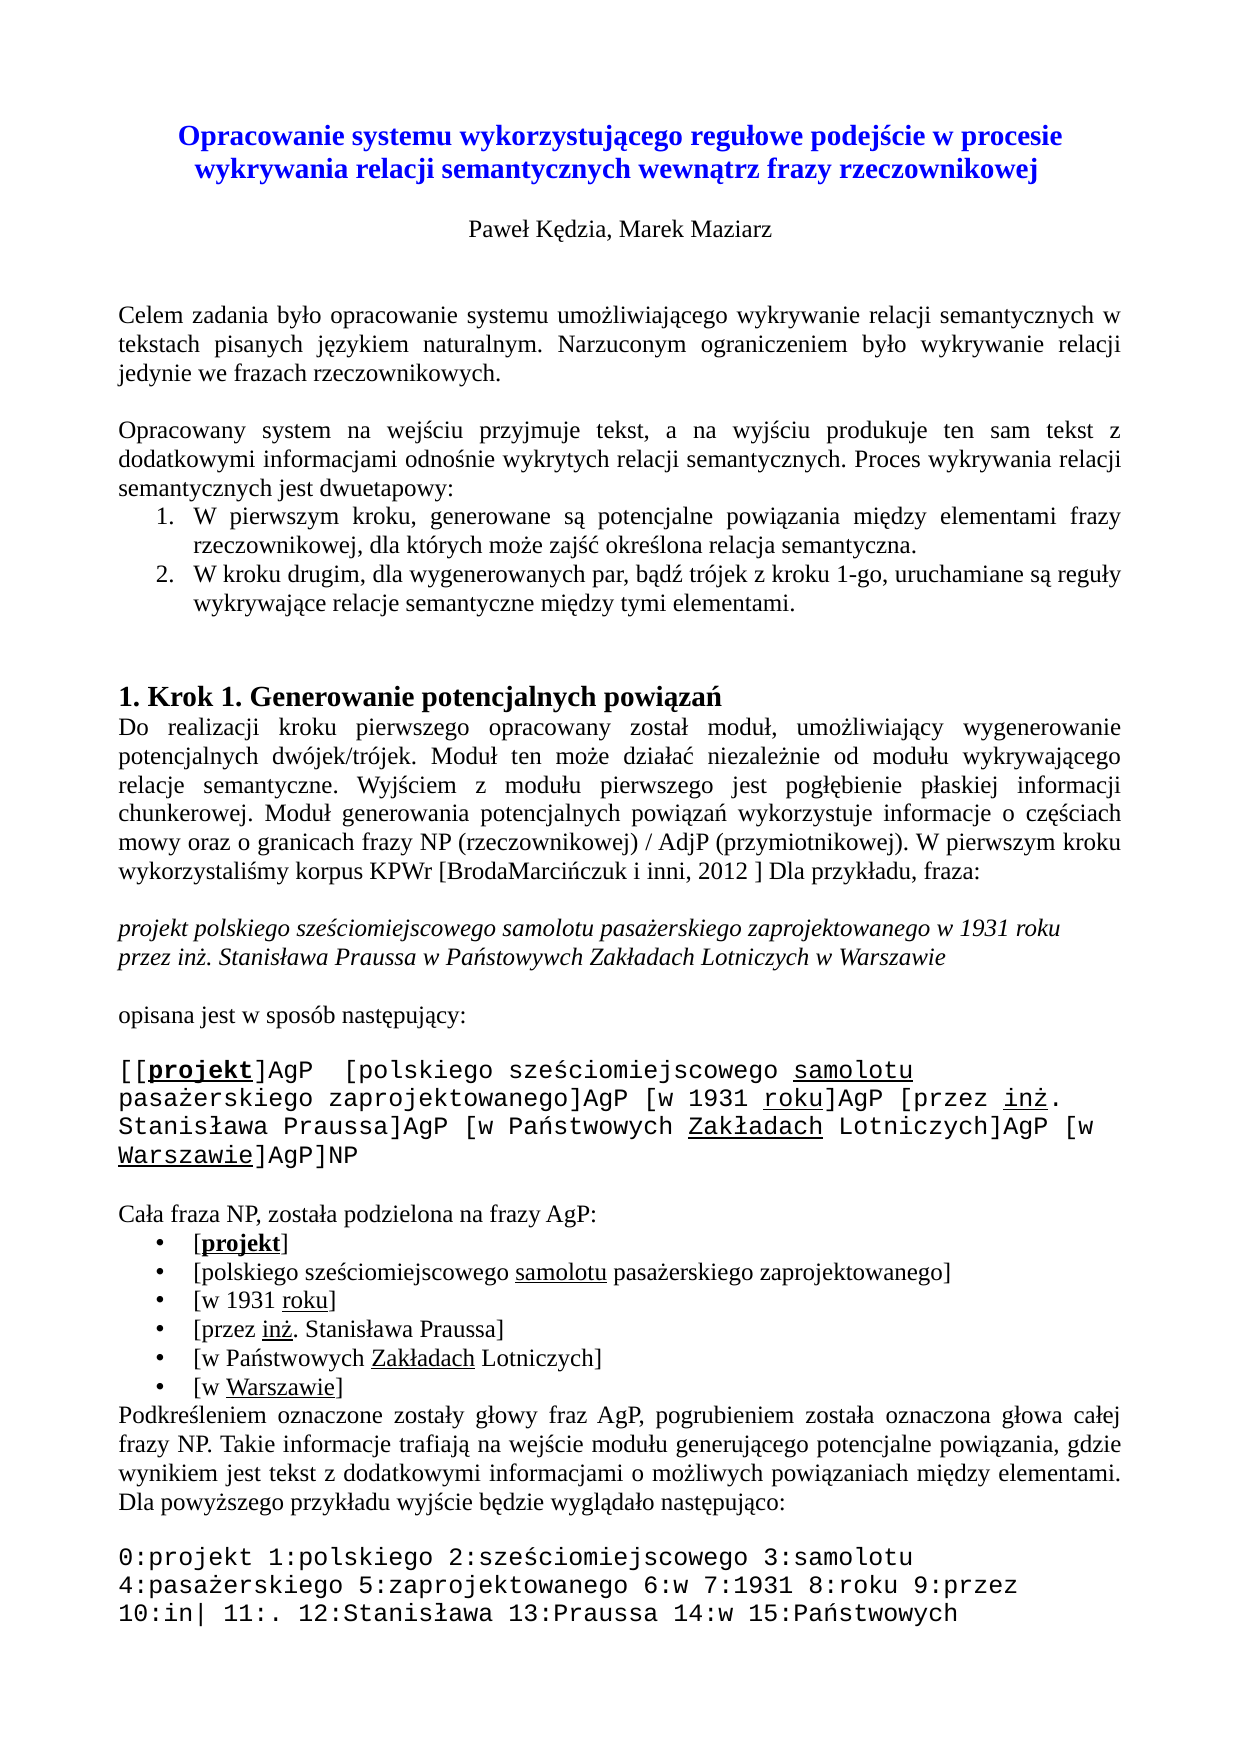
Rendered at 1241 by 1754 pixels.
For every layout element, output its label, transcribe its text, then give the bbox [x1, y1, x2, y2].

list W pierwszym kroku, generowane są potencjalne powiązania między elementami frazy rzeczownikowej, dla których może zajść określona relacja semantyczna. [156, 501, 1122, 559]
text Opracowanie systemu wykorzystującego regułowe podejście w procesie wykrywania relacji semantycznych wewnątrz frazy rzeczownikowej [118, 118, 1122, 185]
list [w Warszawie] [156, 1372, 1122, 1401]
text 0:projekt 1:polskiego 2:sześciomiejscowego 3:samolotu 4:pasażerskiego 5:zaprojektowanego 6:w 7:1931 8:roku 9:przez 10:in| 11:. 12:Stanisława 13:Praussa 14:w 15:Państwowych [118, 1544, 1122, 1629]
list W kroku drugim, dla wygenerowanych par, bądź trójek z kroku 1-go, uruchamiane są reguły wykrywające relacje semantyczne między tymi elementami. [156, 559, 1122, 616]
list [projekt] [156, 1228, 1122, 1257]
text Celem zadania było opracowanie systemu umożliwiającego wykrywanie relacji semantycznych w tekstach pisanych językiem naturalnym. Narzuconym ograniczeniem było wykrywanie relacji jedynie we frazach rzeczownikowych. [118, 300, 1122, 386]
text Do realizacji kroku pierwszego opracowany został moduł, umożliwiający wygenerowanie potencjalnych dwójek/trójek. Moduł ten może działać niezależnie od modułu wykrywającego relacje semantyczne. Wyjściem z modułu pierwszego jest pogłębienie płaskiej informacji chunkerowej. Moduł generowania potencjalnych powiązań wykorzystuje informacje o częściach mowy oraz o granicach frazy NP (rzeczownikowej) / AdjP (przymiotnikowej). W pierwszym kroku wykorzystaliśmy korpus KPWr [BrodaMarcińczuk i inni, 2012 ] Dla przykładu, fraza: [118, 712, 1122, 885]
text [[projekt]AgP [polskiego sześciomiejscowego samolotu pasażerskiego zaprojektowanego]AgP [w 1931 roku]AgP [przez inż. Stanisława Praussa]AgP [w Państwowych Zakładach Lotniczych]AgP [w Warszawie]AgP]NP [118, 1057, 1122, 1171]
text Opracowany system na wejściu przyjmuje tekst, a na wyjściu produkuje ten sam tekst z dodatkowymi informacjami odnośnie wykrytych relacji semantycznych. Proces wykrywania relacji semantycznych jest dwuetapowy: [118, 415, 1122, 501]
text projekt polskiego sześciomiejscowego samolotu pasażerskiego zaprojektowanego w 1931 roku przez inż. Stanisława Praussa w Państowywch Zakładach Lotniczych w Warszawie [118, 913, 1122, 971]
text Paweł Kędzia, Marek Maziarz [118, 214, 1122, 243]
text 1. Krok 1. Generowanie potencjalnych powiązań [118, 679, 1122, 712]
text Podkreśleniem oznaczone zostały głowy fraz AgP, pogrubieniem została oznaczona głowa całej frazy NP. Takie informacje trafiają na wejście modułu generującego potencjalne powiązania, gdzie wynikiem jest tekst z dodatkowymi informacjami o możliwych powiązaniach między elementami. Dla powyższego przykładu wyjście będzie wyglądało następująco: [118, 1401, 1122, 1516]
list [polskiego sześciomiejscowego samolotu pasażerskiego zaprojektowanego] [156, 1257, 1122, 1286]
list [przez inż. Stanisława Praussa] [156, 1314, 1122, 1343]
text Cała fraza NP, została podzielona na frazy AgP: [118, 1199, 1122, 1228]
text opisana jest w sposób następujący: [118, 1000, 1122, 1028]
list [w Państwowych Zakładach Lotniczych] [156, 1343, 1122, 1372]
list [w 1931 roku] [156, 1286, 1122, 1314]
